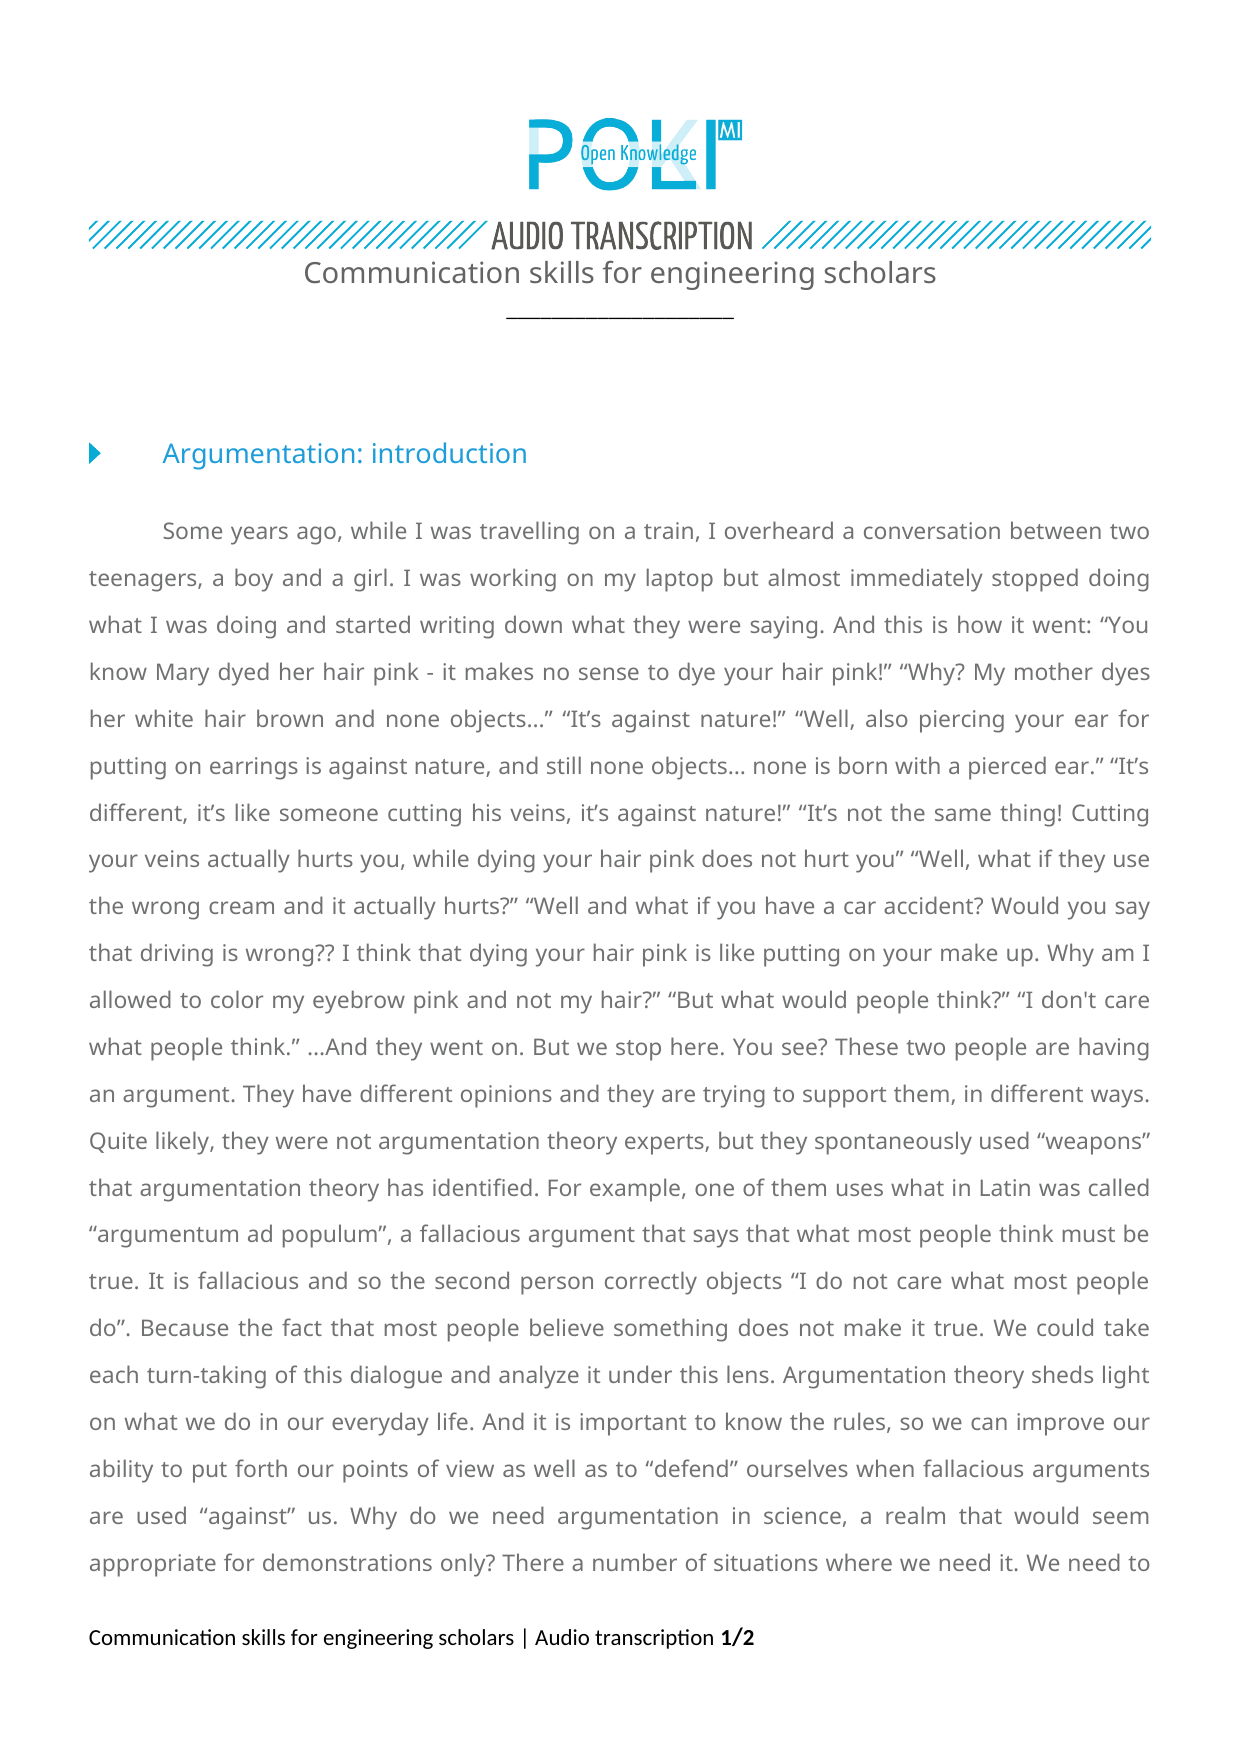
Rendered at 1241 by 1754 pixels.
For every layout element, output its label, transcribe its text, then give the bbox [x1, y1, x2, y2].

text Some years ago, while I was travelling on a train, I overheard a conversation between two teenagers, a boy and a girl. I was working on my laptop but almost immediately stopped doing what I was doing and started writing down what they were saying. And this is how it went: “You know Mary dyed her hair pink - it makes no sense to dye your hair pink!” “Why? My mother dyes her white hair brown and none objects…” “It’s against nature!” “Well, also piercing your ear for putting on earrings is against nature, and still none objects… none is born with a pierced ear.” “It’s different, it’s like someone cutting his veins, it’s against nature!” “It’s not the same thing! Cutting your veins actually hurts you, while dying your hair pink does not hurt you” “Well, what if they use the wrong cream and it actually hurts?” “Well and what if you have a car accident? Would you say that driving is wrong?? I think that dying your hair pink is like putting on your make up. Why am I allowed to color my eyebrow pink and not my hair?” “But what would people think?” “I don't care what people think.” …And they went on. But we stop here. You see? These two people are having an argument. They have different opinions and they are trying to support them, in different ways. Quite likely, they were not argumentation theory experts, but they spontaneously used “weapons” that argumentation theory has identified. For example, one of them uses what in Latin was called “argumentum ad populum”, a fallacious argument that says that what most people think must be true. It is fallacious and so the second person correctly objects “I do not care what most people do”. Because the fact that most people believe something does not make it true. We could take each turn-taking of this dialogue and analyze it under this lens. Argumentation theory sheds light on what we do in our everyday life. And it is important to know the rules, so we can improve our ability to put forth our points of view as well as to “defend” ourselves when fallacious arguments are used “against” us. Why do we need argumentation in science, a realm that would seem appropriate for demonstrations only? There a number of situations where we need it. We need to [89, 515, 1152, 1578]
text ____________________ [89, 294, 1152, 322]
list Argumentation: introduction [89, 434, 1152, 471]
subtitle Communication skills for engineering scholars [89, 211, 1152, 292]
